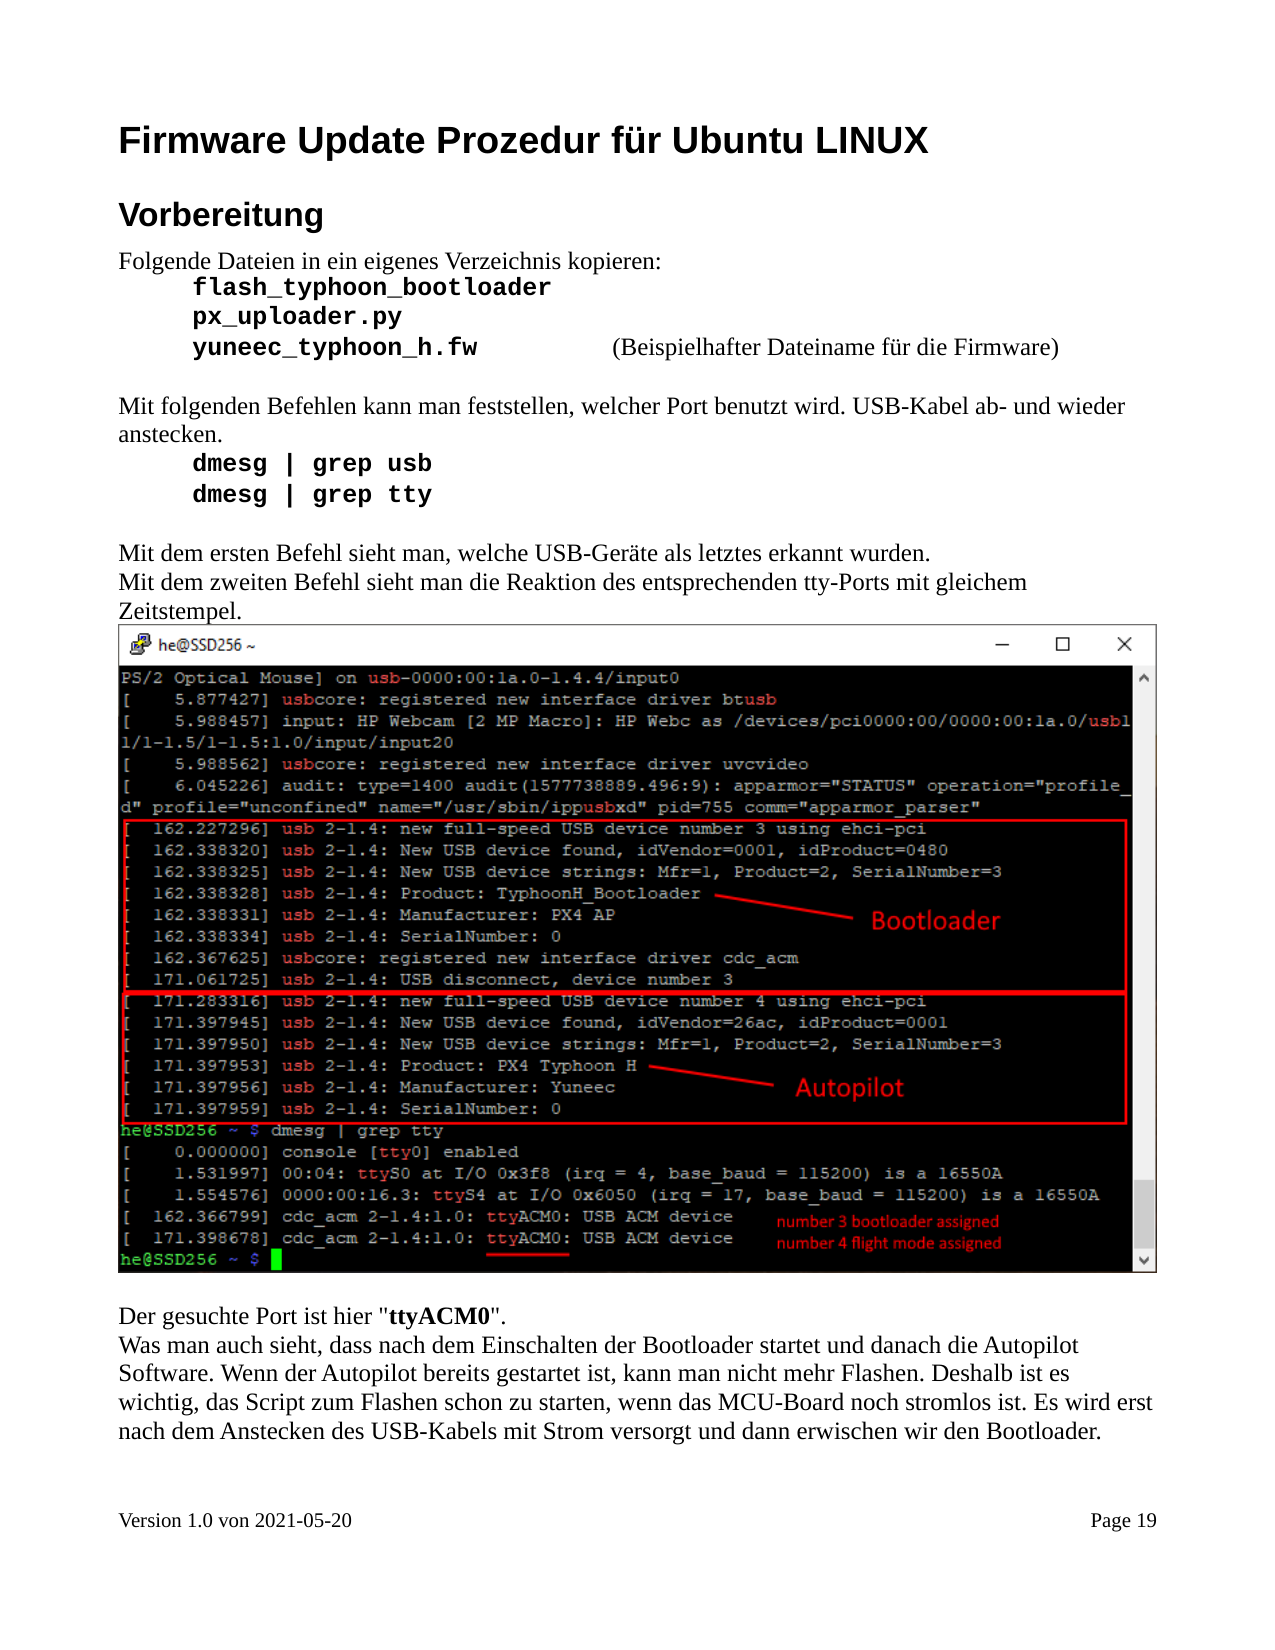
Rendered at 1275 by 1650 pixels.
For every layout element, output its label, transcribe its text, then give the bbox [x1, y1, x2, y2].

subtitle Vorbereitung [118, 195, 1157, 234]
text dmesg | grep usb [118, 448, 1157, 479]
text Folgende Dateien in ein eigenes Verzeichnis kopieren: [118, 246, 1157, 275]
text Mit dem zweiten Befehl sieht man die Reaktion des entsprechenden tty-Ports mit gleichem Zeitstempel. [118, 567, 1157, 624]
text Was man auch sieht, dass nach dem Einschalten der Bootloader startet und danach die Autopilot Software. Wenn der Autopilot bereits gestartet ist, kann man nicht mehr Flashen. Deshalb ist es wichtig, das Script zum Flashen schon zu starten, wenn das MCU-Board noch stromlos ist. Es wird erst nach dem Anstecken des USB-Kabels mit Strom versorgt und dann erwischen wir den Bootloader. [118, 1330, 1157, 1445]
text yuneec_typhoon_h.fw (Beispielhafter Dateiname für die Firmware) [118, 332, 1157, 362]
text dmesg | grep tty [118, 479, 1157, 510]
text Mit folgenden Befehlen kann man feststellen, welcher Port benutzt wird. USB-Kabel ab- und wieder anstecken. [118, 391, 1157, 448]
text Mit dem ersten Befehl sieht man, welche USB-Geräte als letztes erkannt wurden. [118, 538, 1157, 567]
text flash_typhoon_bootloader [118, 275, 1157, 303]
text px_uploader.py [118, 303, 1157, 332]
subtitle Firmware Update Prozedur für Ubuntu LINUX [118, 118, 1157, 162]
picture [118, 624, 1157, 1273]
text Der gesuchte Port ist hier "ttyACM0". [118, 1301, 1157, 1330]
